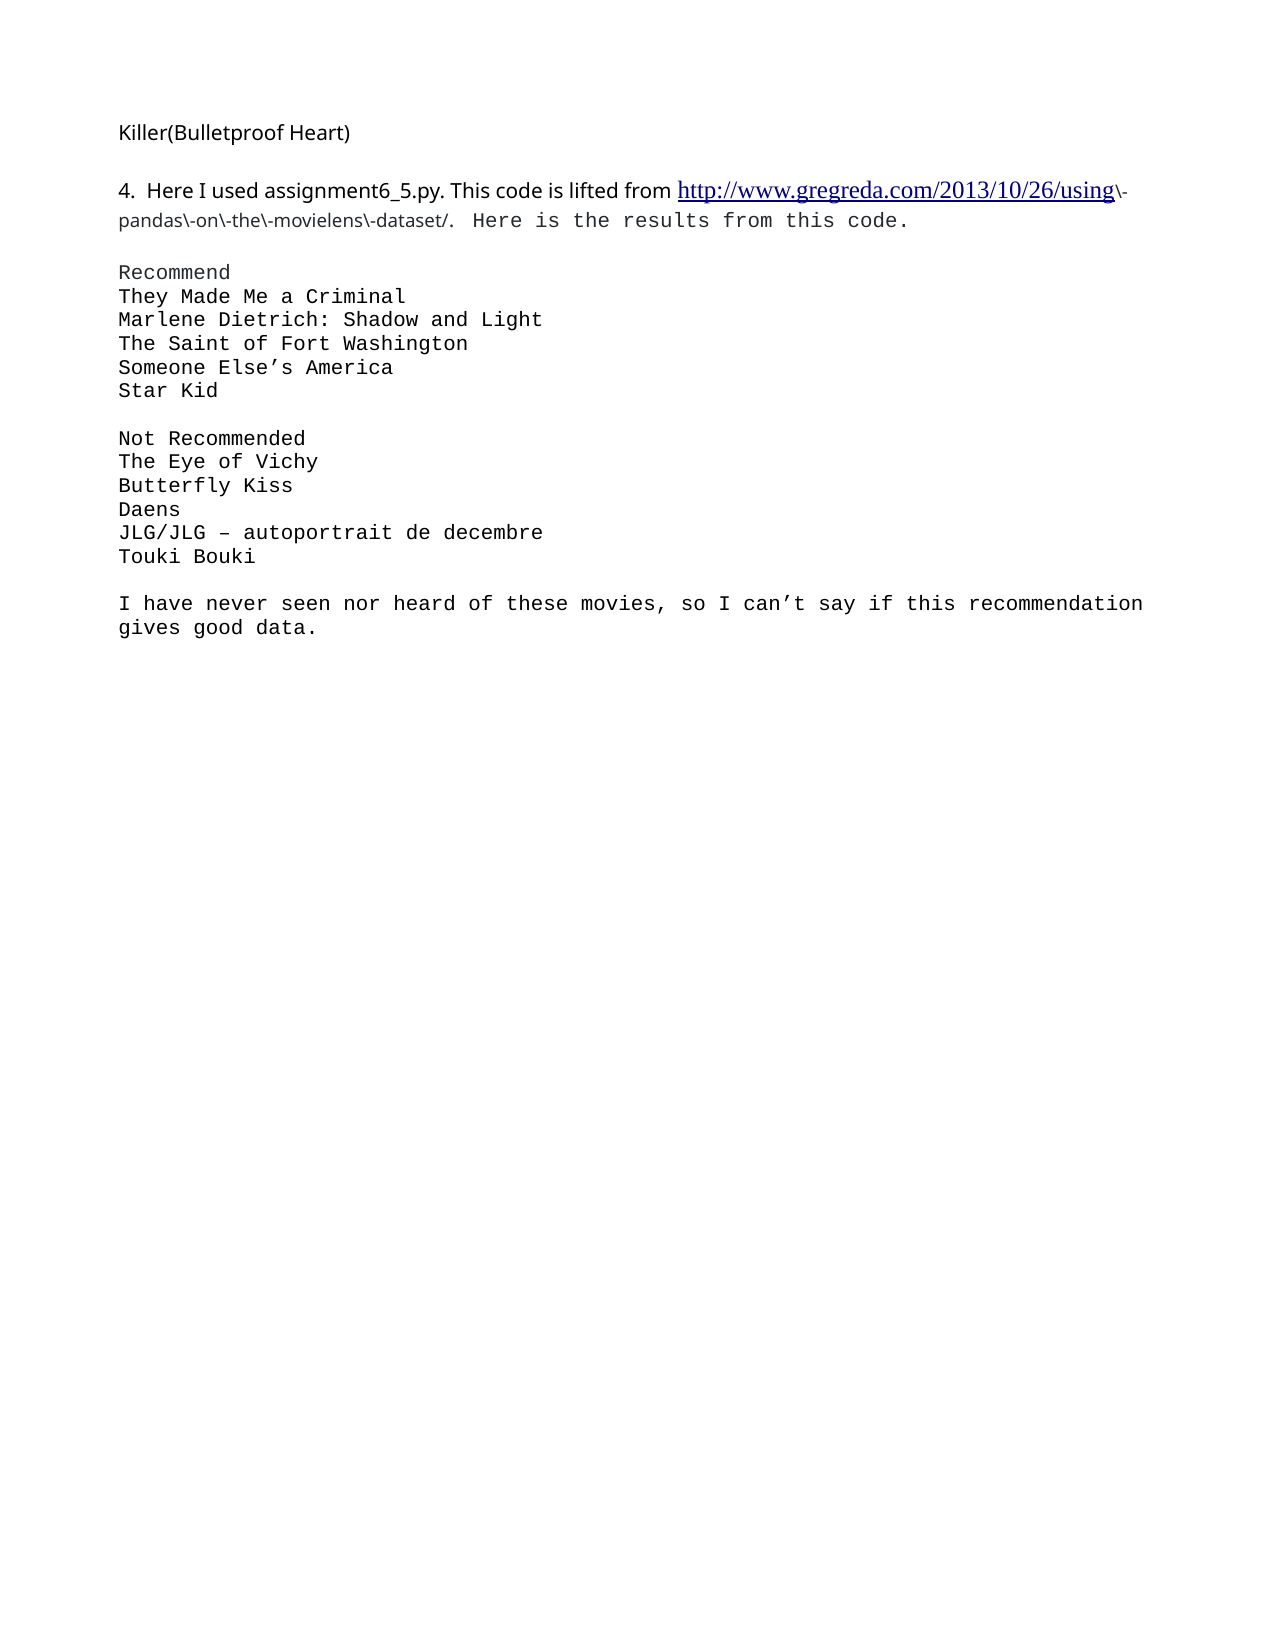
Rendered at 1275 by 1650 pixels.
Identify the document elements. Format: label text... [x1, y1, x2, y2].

text 4. Here I used assignment6_5.py. This code is lifted from http://www.gregreda.com/2013/10/26/using\-pandas\-on\-the\-movielens\-dataset/. Here is the results from this code. [118, 175, 1157, 233]
text The Saint of Fort Washington [118, 333, 1157, 357]
text JLG/JLG – autoportrait de decembre [118, 522, 1157, 546]
text Marlene Dietrich: Shadow and Light [118, 309, 1157, 333]
text Recommend [118, 262, 1157, 286]
text I have never seen nor heard of these movies, so I can’t say if this recommendation gives good data. [118, 593, 1157, 640]
text They Made Me a Criminal [118, 286, 1157, 309]
text Daens [118, 498, 1157, 522]
text Someone Else’s America [118, 357, 1157, 380]
text Killer(Bulletproof Heart) [118, 118, 1157, 147]
text Touki Bouki [118, 546, 1157, 569]
text Butterfly Kiss [118, 475, 1157, 498]
text The Eye of Vichy [118, 451, 1157, 475]
text Star Kid [118, 380, 1157, 404]
text Not Recommended [118, 428, 1157, 451]
